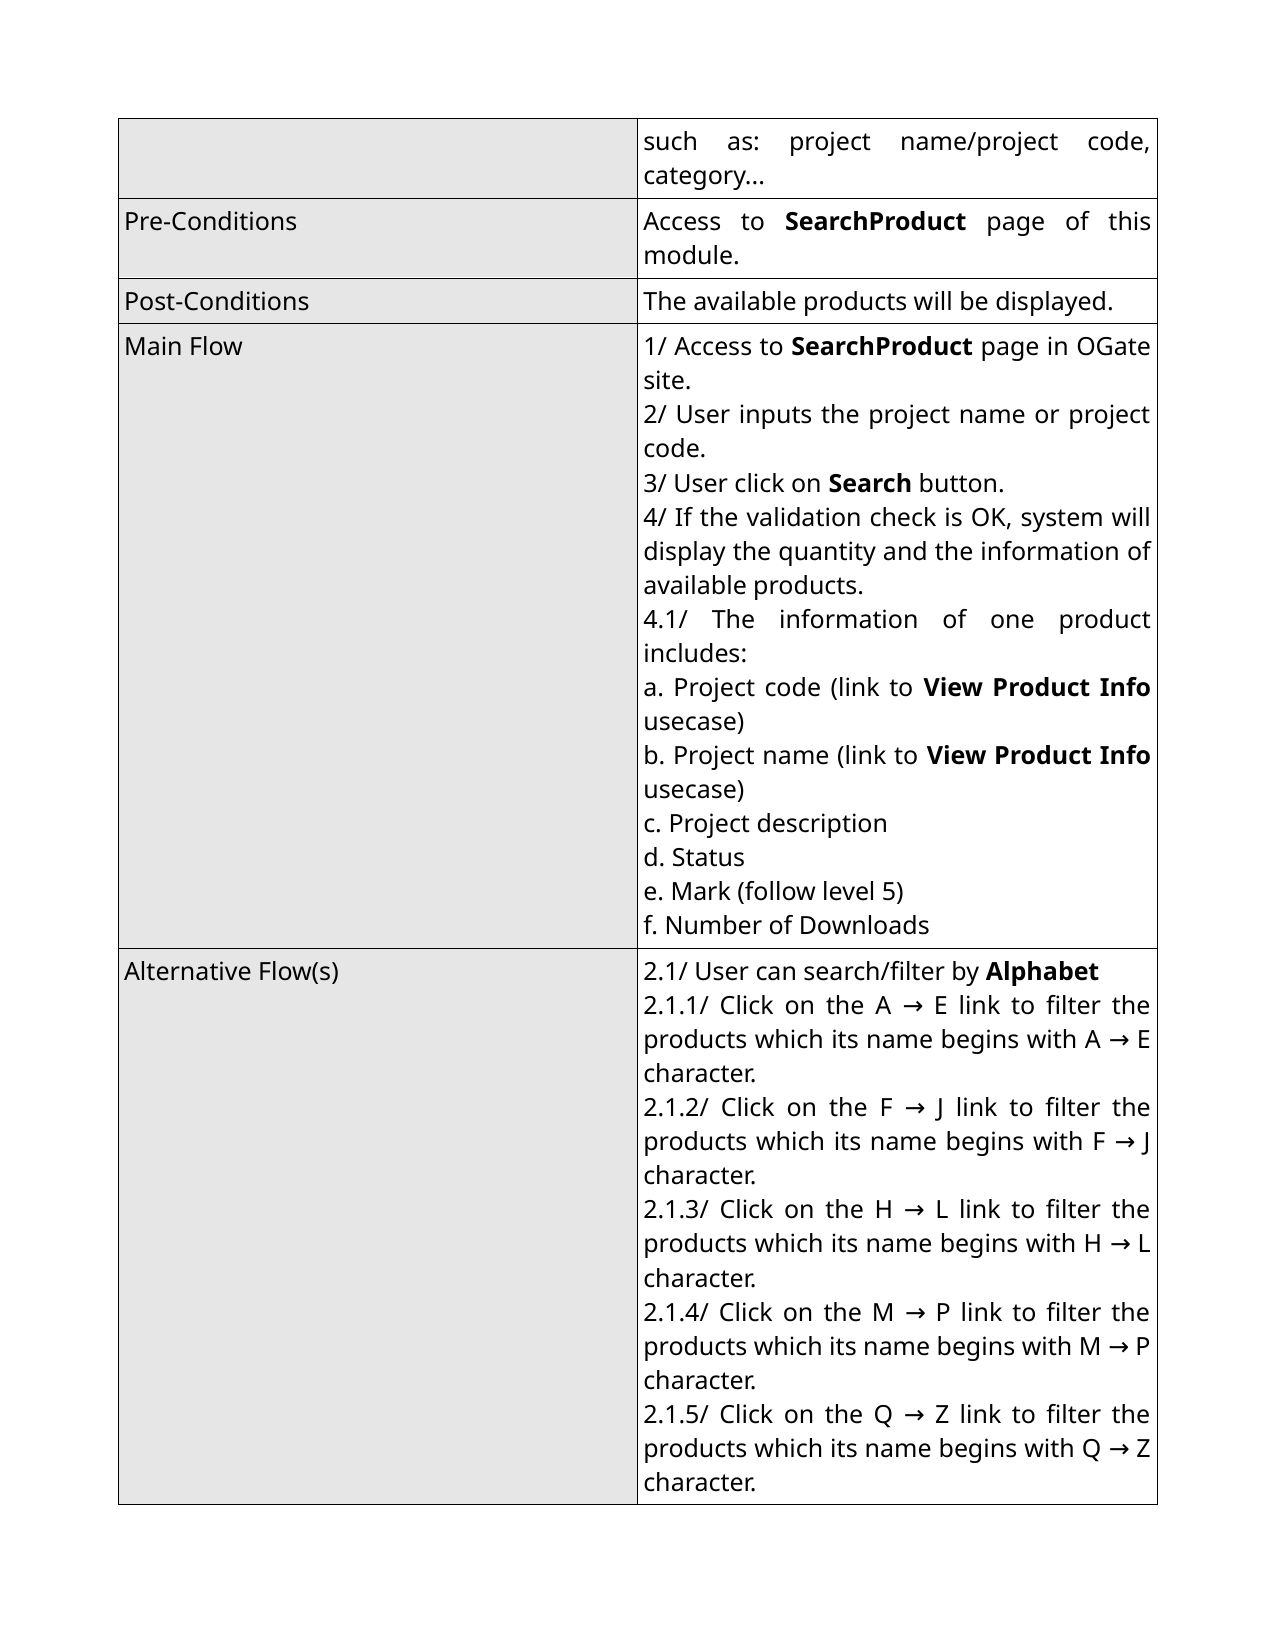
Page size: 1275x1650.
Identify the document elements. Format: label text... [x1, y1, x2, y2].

table_cell The available products will be displayed. [638, 279, 1157, 323]
table_cell Main Flow [119, 324, 637, 948]
table_cell Pre-Conditions [119, 199, 637, 277]
table_cell Post-Conditions [119, 279, 637, 323]
table_cell 2.1/ User can search/filter by Alphabet 2.1.1/ Click on the A → E link to filter the products which its name begins with A → E character. 2.1.2/ Click on the F → J link to filter the products which its name begins with F → J character. 2.1.3/ Click on the H → L link to filter the products which its name begins with H → L character. 2.1.4/ Click on the M → P link to filter the products which its name begins with M → P character. 2.1.5/ Click on the Q → Z link to filter the products which its name begins with Q → Z character. [638, 949, 1157, 1504]
table_cell [119, 119, 637, 198]
table_cell 1/ Access to SearchProduct page in OGate site. 2/ User inputs the project name or project code. 3/ User click on Search button. 4/ If the validation check is OK, system will display the quantity and the information of available products. 4.1/ The information of one product includes: a. Project code (link to View Product Info usecase) b. Project name (link to View Product Info usecase) c. Project description d. Status e. Mark (follow level 5) f. Number of Downloads [638, 324, 1157, 948]
table_cell Access to SearchProduct page of this module. [638, 199, 1157, 277]
table_cell Alternative Flow(s) [119, 949, 637, 1504]
table_cell such as: project name/project code, category... [638, 119, 1157, 198]
